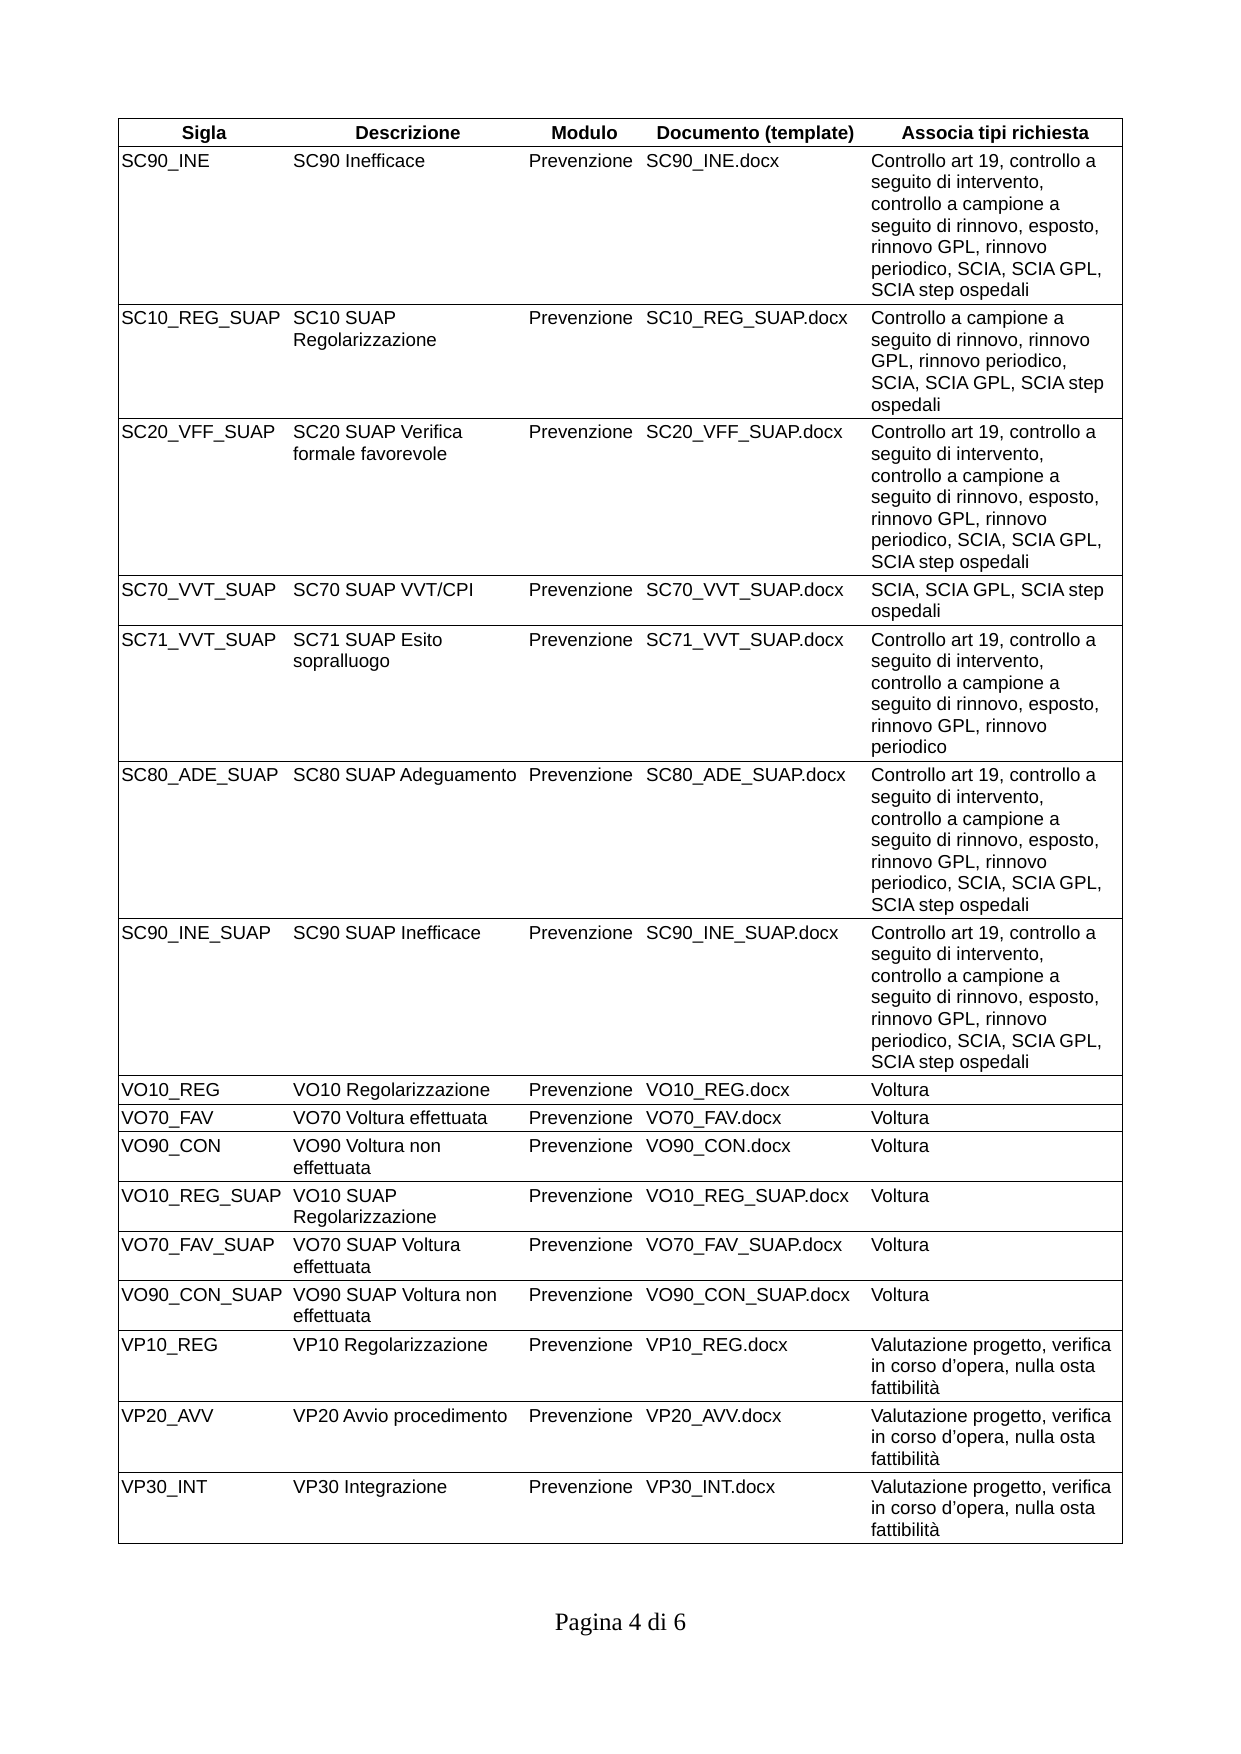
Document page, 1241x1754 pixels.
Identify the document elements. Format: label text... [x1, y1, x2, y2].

table_cell Voltura [868, 1182, 1122, 1231]
table_cell VP30 Integrazione [290, 1473, 526, 1543]
table_cell Prevenzione [526, 1182, 643, 1231]
table_cell VO90_CON [119, 1132, 290, 1181]
table_cell Valutazione progetto, verifica in corso d’opera, nulla osta fattibilità [868, 1473, 1122, 1543]
table_cell Prevenzione [526, 1132, 643, 1181]
table_cell SCIA, SCIA GPL, SCIA step ospedali [868, 576, 1122, 625]
table_cell SC10 SUAP Regolarizzazione [290, 305, 526, 418]
table_cell VP20_AVV.docx [643, 1402, 868, 1472]
table_cell Controllo art 19, controllo a seguito di intervento, controllo a campione a seguito di rinnovo, esposto, rinnovo GPL, rinnovo periodico, SCIA, SCIA GPL, SCIA step ospedali [868, 762, 1122, 918]
table_cell VO90_CON.docx [643, 1132, 868, 1181]
table_cell VP20_AVV [119, 1402, 290, 1472]
table_cell Voltura [868, 1281, 1122, 1330]
table_cell Valutazione progetto, verifica in corso d’opera, nulla osta fattibilità [868, 1402, 1122, 1472]
table_cell SC71_VVT_SUAP.docx [643, 626, 868, 761]
table_cell VO70_FAV_SUAP [119, 1232, 290, 1280]
table_cell Voltura [868, 1076, 1122, 1103]
table_cell VO70 SUAP Voltura effettuata [290, 1232, 526, 1280]
table_cell VO90_CON_SUAP [119, 1281, 290, 1330]
table_cell SC71 SUAP Esito sopralluogo [290, 626, 526, 761]
table_cell VO10_REG_SUAP.docx [643, 1182, 868, 1231]
table_cell Controllo art 19, controllo a seguito di intervento, controllo a campione a seguito di rinnovo, esposto, rinnovo GPL, rinnovo periodico [868, 626, 1122, 761]
table_cell SC80_ADE_SUAP.docx [643, 762, 868, 918]
table_cell SC80_ADE_SUAP [119, 762, 290, 918]
table_cell Prevenzione [526, 305, 643, 418]
table_header Sigla [119, 119, 290, 146]
table_cell Controllo art 19, controllo a seguito di intervento, controllo a campione a seguito di rinnovo, esposto, rinnovo GPL, rinnovo periodico, SCIA, SCIA GPL, SCIA step ospedali [868, 419, 1122, 575]
table_cell Prevenzione [526, 576, 643, 625]
table_cell VO90 Voltura non effettuata [290, 1132, 526, 1181]
table_cell SC90_INE.docx [643, 147, 868, 303]
table_cell VO10_REG_SUAP [119, 1182, 290, 1231]
table_cell VO10 Regolarizzazione [290, 1076, 526, 1103]
table_cell VO90_CON_SUAP.docx [643, 1281, 868, 1330]
table_header Associa tipi richiesta [868, 119, 1122, 146]
table_cell VO90 SUAP Voltura non effettuata [290, 1281, 526, 1330]
table_cell Prevenzione [526, 762, 643, 918]
table_cell SC90_INE_SUAP.docx [643, 919, 868, 1075]
table_cell VP20 Avvio procedimento [290, 1402, 526, 1472]
table_cell Prevenzione [526, 1232, 643, 1280]
table_cell Prevenzione [526, 626, 643, 761]
table_cell Controllo art 19, controllo a seguito di intervento, controllo a campione a seguito di rinnovo, esposto, rinnovo GPL, rinnovo periodico, SCIA, SCIA GPL, SCIA step ospedali [868, 147, 1122, 303]
table_cell SC10_REG_SUAP [119, 305, 290, 418]
table_cell Voltura [868, 1132, 1122, 1181]
table_cell SC71_VVT_SUAP [119, 626, 290, 761]
table_cell SC20_VFF_SUAP.docx [643, 419, 868, 575]
table_cell VP10 Regolarizzazione [290, 1331, 526, 1401]
table_cell SC90 SUAP Inefficace [290, 919, 526, 1075]
table_cell SC90_INE_SUAP [119, 919, 290, 1075]
table_cell Prevenzione [526, 147, 643, 303]
table_cell Prevenzione [526, 1281, 643, 1330]
table_cell VO10_REG.docx [643, 1076, 868, 1103]
table_cell Voltura [868, 1232, 1122, 1280]
table_cell VO10 SUAP Regolarizzazione [290, 1182, 526, 1231]
table_cell Controllo a campione a seguito di rinnovo, rinnovo GPL, rinnovo periodico, SCIA, SCIA GPL, SCIA step ospedali [868, 305, 1122, 418]
table_header Documento (template) [643, 119, 868, 146]
table_cell SC20 SUAP Verifica formale favorevole [290, 419, 526, 575]
table_cell SC80 SUAP Adeguamento [290, 762, 526, 918]
table_cell SC70 SUAP VVT/CPI [290, 576, 526, 625]
table_header Descrizione [290, 119, 526, 146]
table_cell Prevenzione [526, 1076, 643, 1103]
table_cell VP30_INT.docx [643, 1473, 868, 1543]
table_cell Prevenzione [526, 1105, 643, 1131]
table_cell SC10_REG_SUAP.docx [643, 305, 868, 418]
table_cell Valutazione progetto, verifica in corso d’opera, nulla osta fattibilità [868, 1331, 1122, 1401]
table_cell VP10_REG.docx [643, 1331, 868, 1401]
table_cell VO70_FAV.docx [643, 1105, 868, 1131]
table_cell SC90_INE [119, 147, 290, 303]
table_cell Prevenzione [526, 419, 643, 575]
table_cell SC20_VFF_SUAP [119, 419, 290, 575]
table_cell SC90 Inefficace [290, 147, 526, 303]
table_cell VP30_INT [119, 1473, 290, 1543]
table_cell SC70_VVT_SUAP.docx [643, 576, 868, 625]
table_cell Voltura [868, 1105, 1122, 1131]
table_cell SC70_VVT_SUAP [119, 576, 290, 625]
table_cell VP10_REG [119, 1331, 290, 1401]
table_cell Controllo art 19, controllo a seguito di intervento, controllo a campione a seguito di rinnovo, esposto, rinnovo GPL, rinnovo periodico, SCIA, SCIA GPL, SCIA step ospedali [868, 919, 1122, 1075]
table_cell Prevenzione [526, 1402, 643, 1472]
table_cell VO10_REG [119, 1076, 290, 1103]
table_cell Prevenzione [526, 919, 643, 1075]
table_cell VO70_FAV_SUAP.docx [643, 1232, 868, 1280]
table_cell Prevenzione [526, 1331, 643, 1401]
table_cell Prevenzione [526, 1473, 643, 1543]
table_cell VO70 Voltura effettuata [290, 1105, 526, 1131]
table_cell VO70_FAV [119, 1105, 290, 1131]
table_header Modulo [526, 119, 643, 146]
